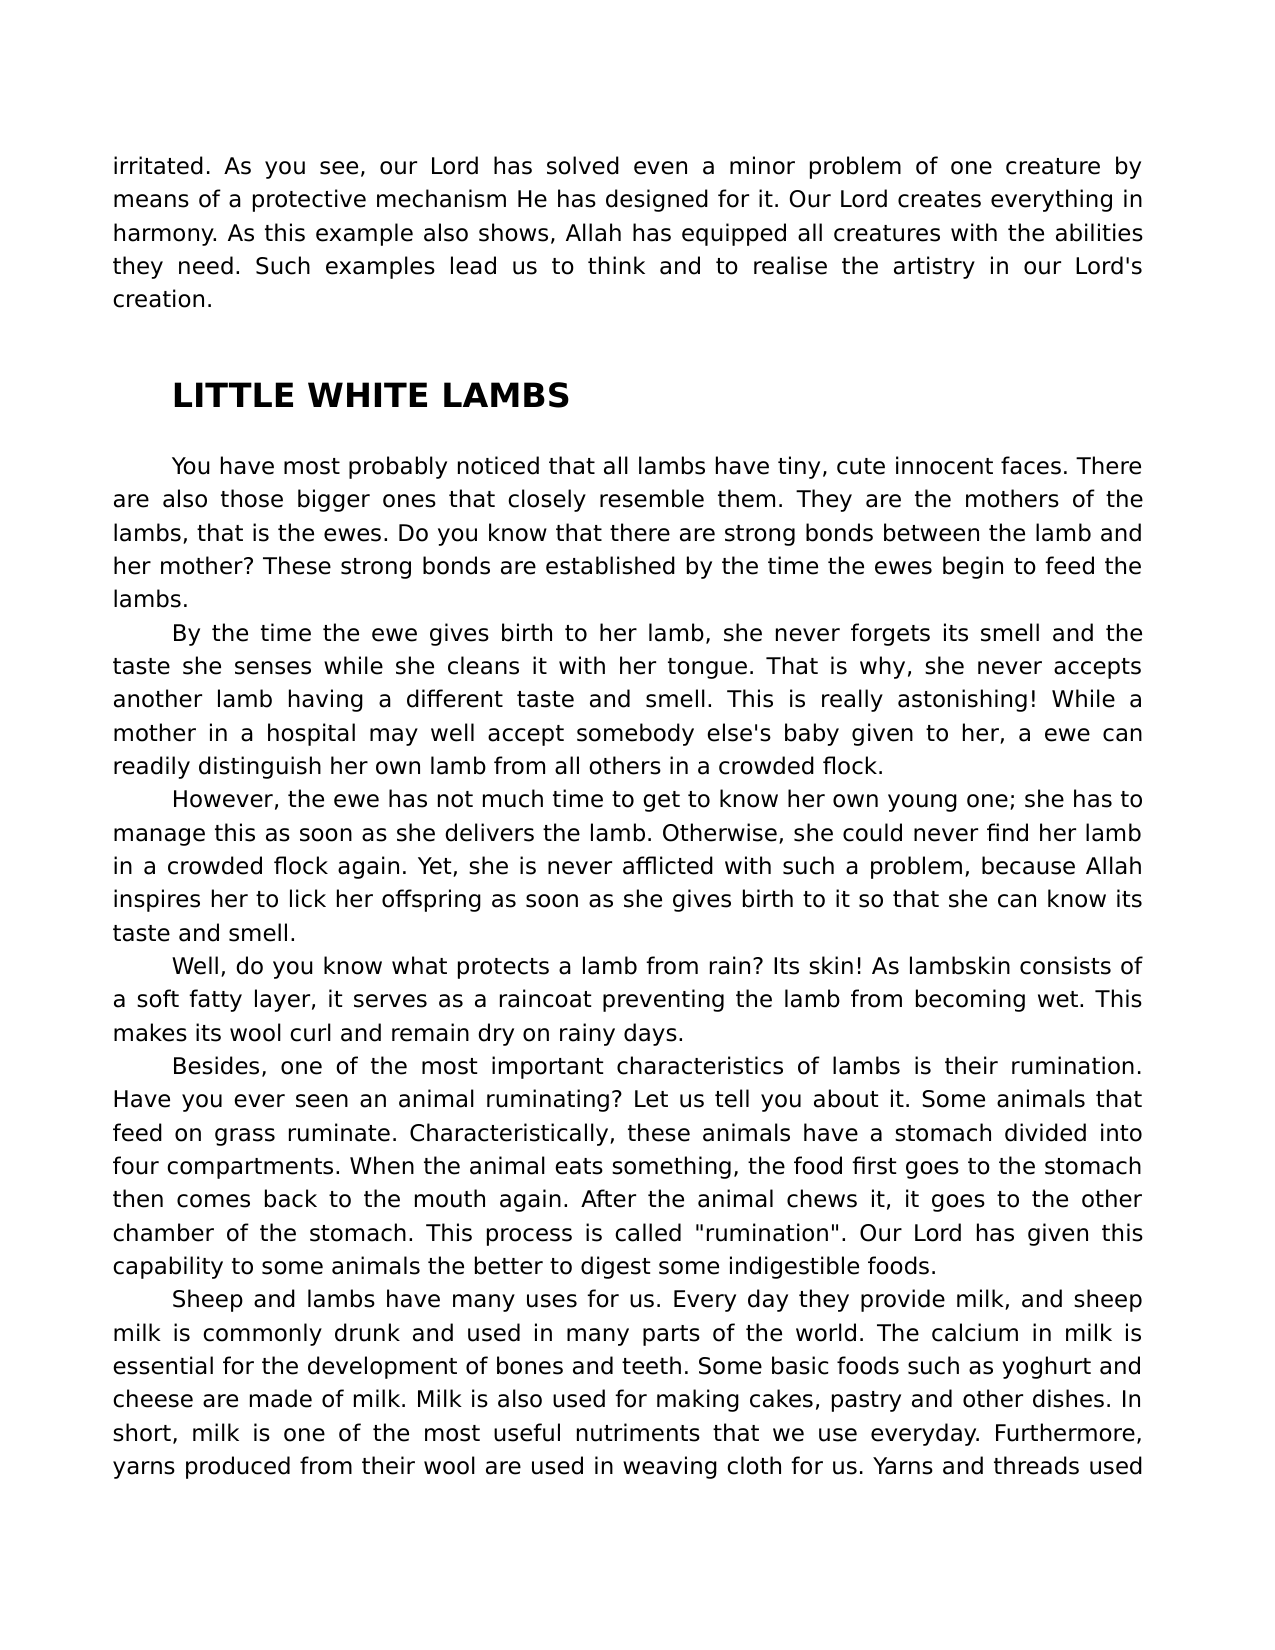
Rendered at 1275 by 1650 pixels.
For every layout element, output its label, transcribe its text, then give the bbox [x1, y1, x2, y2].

text LITTLE WHITE LAMBS [112, 381, 1145, 414]
text irritated. As you see, our Lord has solved even a minor problem of one creature by means of a protective mechanism He has designed for it. Our Lord creates everything in harmony. As this example also shows, Allah has equipped all creatures with the abilities they need. Such examples lead us to think and to realise the artistry in our Lord's creation. [112, 148, 1145, 314]
text However, the ewe has not much time to get to know her own young one; she has to manage this as soon as she delivers the lamb. Otherwise, she could never find her lamb in a crowded flock again. Yet, she is never afflicted with such a problem, because Allah inspires her to lick her offspring as soon as she gives birth to it so that she can know its taste and smell. [112, 781, 1145, 948]
text By the time the ewe gives birth to her lamb, she never forgets its smell and the taste she senses while she cleans it with her tongue. That is why, she never accepts another lamb having a different taste and smell. This is really astonishing! While a mother in a hospital may well accept somebody else's baby given to her, a ewe can readily distinguish her own lamb from all others in a crowded flock. [112, 614, 1145, 781]
text You have most probably noticed that all lambs have tiny, cute innocent faces. There are also those bigger ones that closely resemble them. They are the mothers of the lambs, that is the ewes. Do you know that there are strong bonds between the lamb and her mother? These strong bonds are established by the time the ewes begin to feed the lambs. [112, 448, 1145, 614]
text Besides, one of the most important characteristics of lambs is their rumination. Have you ever seen an animal ruminating? Let us tell you about it. Some animals that feed on grass ruminate. Characteristically, these animals have a stomach divided into four compartments. When the animal eats something, the food first goes to the stomach then comes back to the mouth again. After the animal chews it, it goes to the other chamber of the stomach. This process is called "rumination". Our Lord has given this capability to some animals the better to digest some indigestible foods. [112, 1048, 1145, 1281]
text Well, do you know what protects a lamb from rain? Its skin! As lambskin consists of a soft fatty layer, it serves as a raincoat preventing the lamb from becoming wet. This makes its wool curl and remain dry on rainy days. [112, 948, 1145, 1048]
text Sheep and lambs have many uses for us. Every day they provide milk, and sheep milk is commonly drunk and used in many parts of the world. The calcium in milk is essential for the development of bones and teeth. Some basic foods such as yoghurt and cheese are made of milk. Milk is also used for making cakes, pastry and other dishes. In short, milk is one of the most useful nutriments that we use everyday. Furthermore, yarns produced from their wool are used in weaving cloth for us. Yarns and threads used [112, 1281, 1145, 1481]
